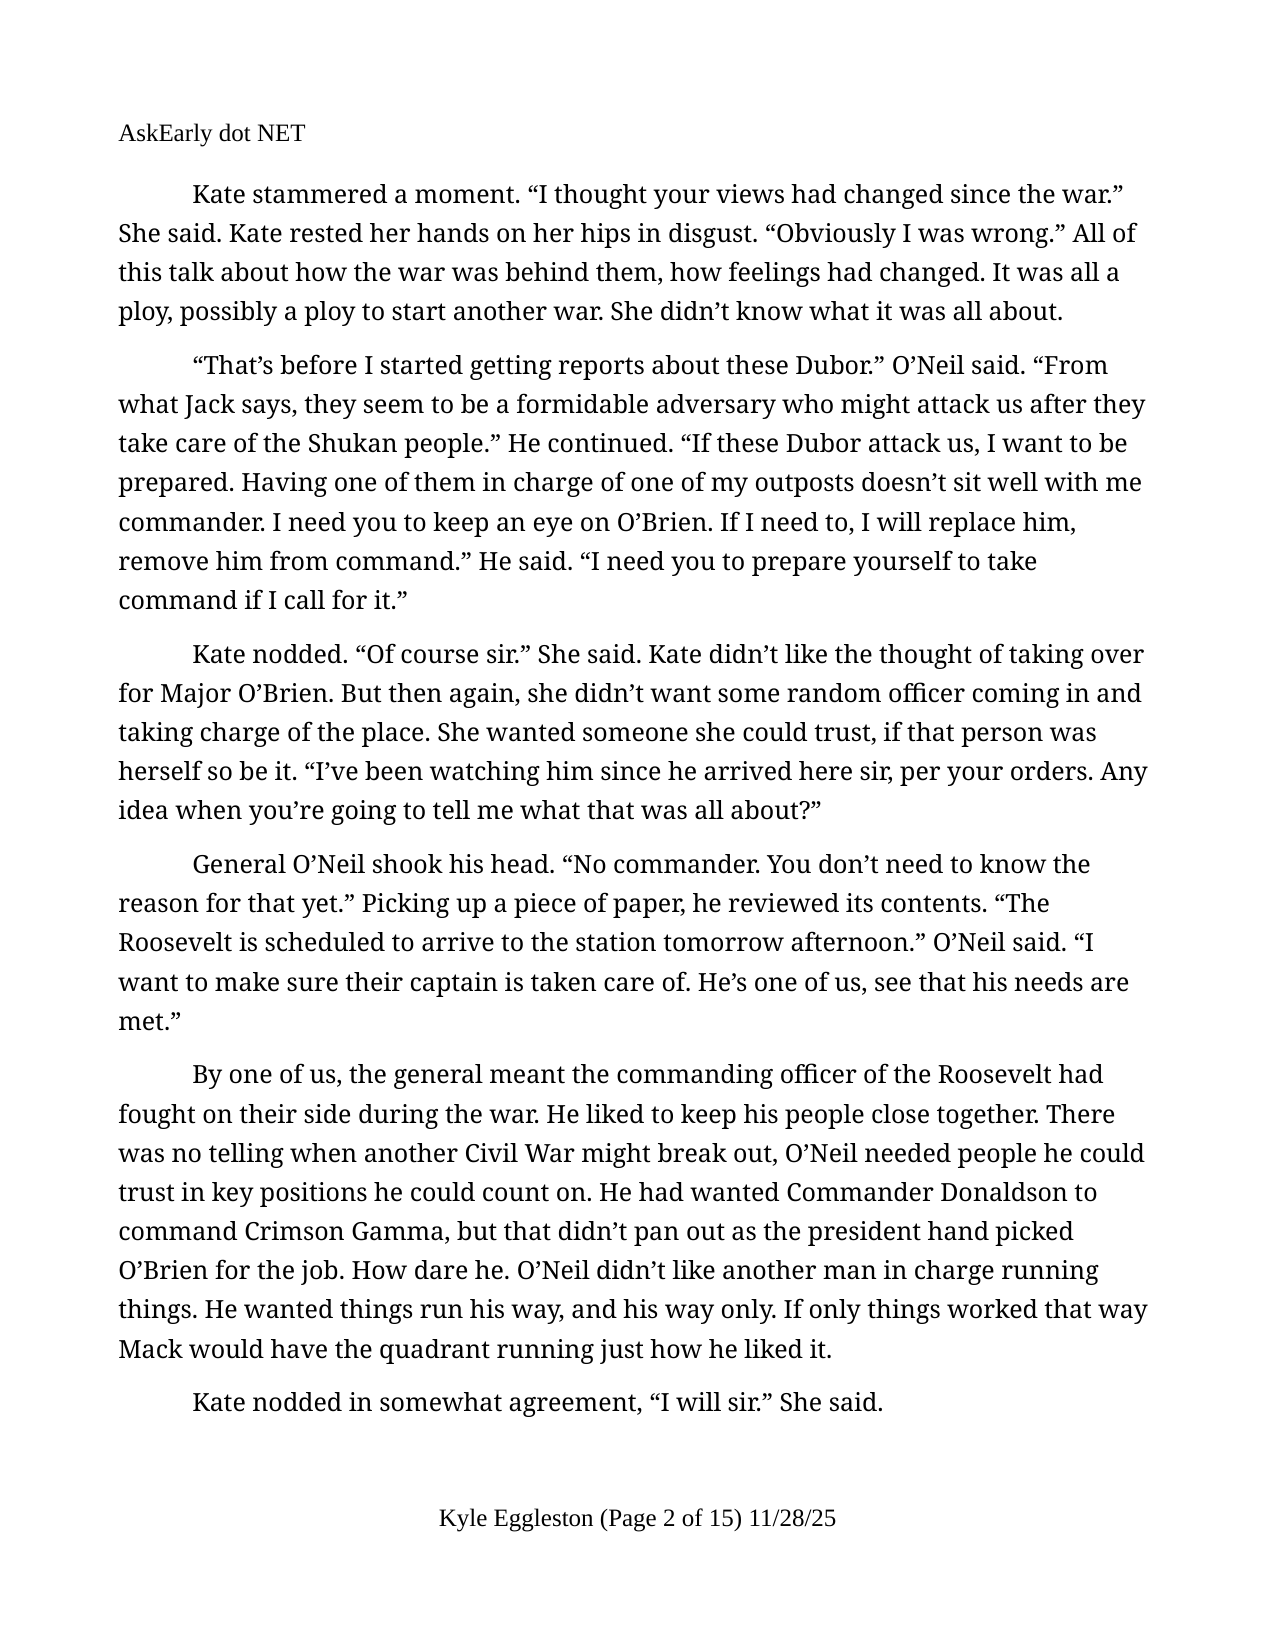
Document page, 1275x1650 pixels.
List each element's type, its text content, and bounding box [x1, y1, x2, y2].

text By one of us, the general meant the commanding officer of the Roosevelt had fought on their side during the war. He liked to keep his people close together. There was no telling when another Civil War might break out, O’Neil needed people he could trust in key positions he could count on. He had wanted Commander Donaldson to command Crimson Gamma, but that didn’t pan out as the president hand picked O’Brien for the job. How dare he. O’Neil didn’t like another man in charge running things. He wanted things run his way, and his way only. If only things worked that way Mack would have the quadrant running just how he liked it. [118, 1057, 1157, 1365]
text Kate nodded. “Of course sir.” She said. Kate didn’t like the thought of taking over for Major O’Brien. But then again, she didn’t want some random officer coming in and taking charge of the place. She wanted someone she could trust, if that person was herself so be it. “I’ve been watching him since he arrived here sir, per your orders. Any idea when you’re going to tell me what that was all about?” [118, 636, 1157, 827]
text Kate nodded in somewhat agreement, “I will sir.” She said. [118, 1385, 1157, 1419]
text “That’s before I started getting reports about these Dubor.” O’Neil said. “From what Jack says, they seem to be a formidable adversary who might attack us after they take care of the Shukan people.” He continued. “If these Dubor attack us, I want to be prepared. Having one of them in charge of one of my outposts doesn’t sit well with me commander. I need you to keep an eye on O’Brien. If I need to, I will replace him, remove him from command.” He said. “I need you to prepare yourself to take command if I call for it.” [118, 348, 1157, 617]
text Kate stammered a moment. “I thought your views had changed since the war.” She said. Kate rested her hands on her hips in disgust. “Obviously I was wrong.” All of this talk about how the war was behind them, how feelings had changed. It was all a ploy, possibly a ploy to start another war. She didn’t know what it was all about. [118, 176, 1157, 328]
text General O’Neil shook his head. “No commander. You don’t need to know the reason for that yet.” Picking up a piece of paper, he reviewed its contents. “The Roosevelt is scheduled to arrive to the station tomorrow afternoon.” O’Neil said. “I want to make sure their captain is taken care of. He’s one of us, see that his needs are met.” [118, 847, 1157, 1037]
